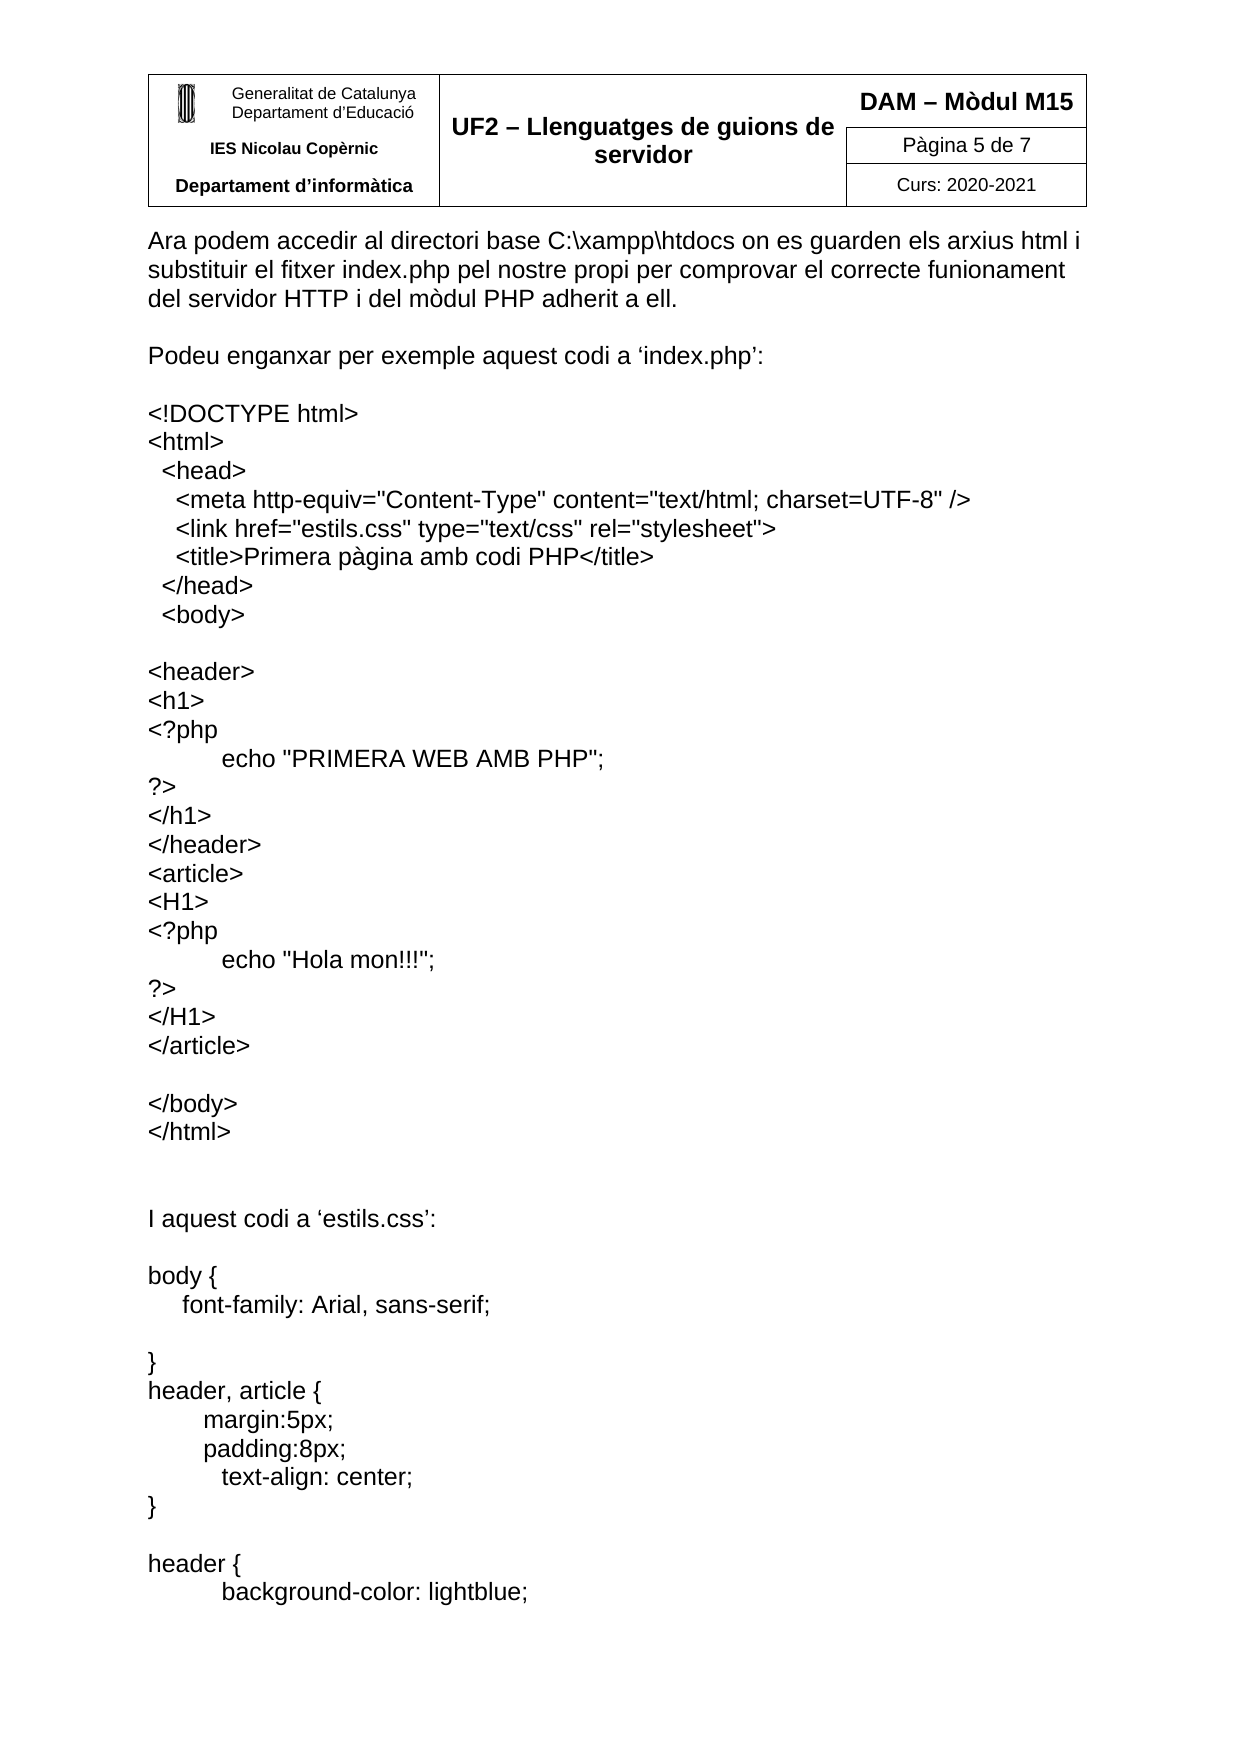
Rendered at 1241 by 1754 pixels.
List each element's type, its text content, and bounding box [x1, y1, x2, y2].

text margin:5px; [148, 1405, 1092, 1433]
text I aquest codi a ‘estils.css’: [148, 1203, 1092, 1232]
text </header> [148, 830, 1092, 858]
text <html> [148, 427, 1092, 456]
text </head> [148, 571, 1092, 600]
text background-color: lightblue; [148, 1577, 1092, 1606]
text ?> [148, 973, 1092, 1002]
text ?> [148, 772, 1092, 801]
text <?php [148, 715, 1092, 743]
text echo "Hola mon!!!"; [148, 945, 1092, 973]
text <link href="estils.css" type="text/css" rel="stylesheet"> [148, 513, 1092, 542]
text <!DOCTYPE html> [148, 398, 1092, 427]
text <head> [148, 456, 1092, 485]
text <h1> [148, 686, 1092, 715]
text <H1> [148, 887, 1092, 916]
text echo "PRIMERA WEB AMB PHP"; [148, 743, 1092, 772]
text <title>Primera pàgina amb codi PHP</title> [148, 542, 1092, 571]
text <?php [148, 916, 1092, 945]
text } [148, 1491, 1092, 1520]
text <meta http-equiv="Content-Type" content="text/html; charset=UTF-8" /> [148, 485, 1092, 513]
text header, article { [148, 1376, 1092, 1405]
text <header> [148, 657, 1092, 686]
text </h1> [148, 801, 1092, 830]
text </html> [148, 1117, 1092, 1146]
text </H1> [148, 1002, 1092, 1031]
text Podeu enganxar per exemple aquest codi a ‘index.php’: [148, 341, 1092, 370]
text body { [148, 1261, 1092, 1290]
text </body> [148, 1088, 1092, 1117]
text Ara podem accedir al directori base C:\xampp\htdocs on es guarden els arxius html i substituir el fitxer index.php pel nostre propi per comprovar el correcte funionament del servidor HTTP i del mòdul PHP adherit a ell. [148, 226, 1092, 312]
text <body> [148, 600, 1092, 628]
text header { [148, 1548, 1092, 1577]
text } [148, 1347, 1092, 1376]
text padding:8px; [148, 1433, 1092, 1462]
text </article> [148, 1031, 1092, 1060]
text <article> [148, 858, 1092, 887]
text font-family: Arial, sans-serif; [148, 1290, 1092, 1318]
text text-align: center; [148, 1462, 1092, 1491]
